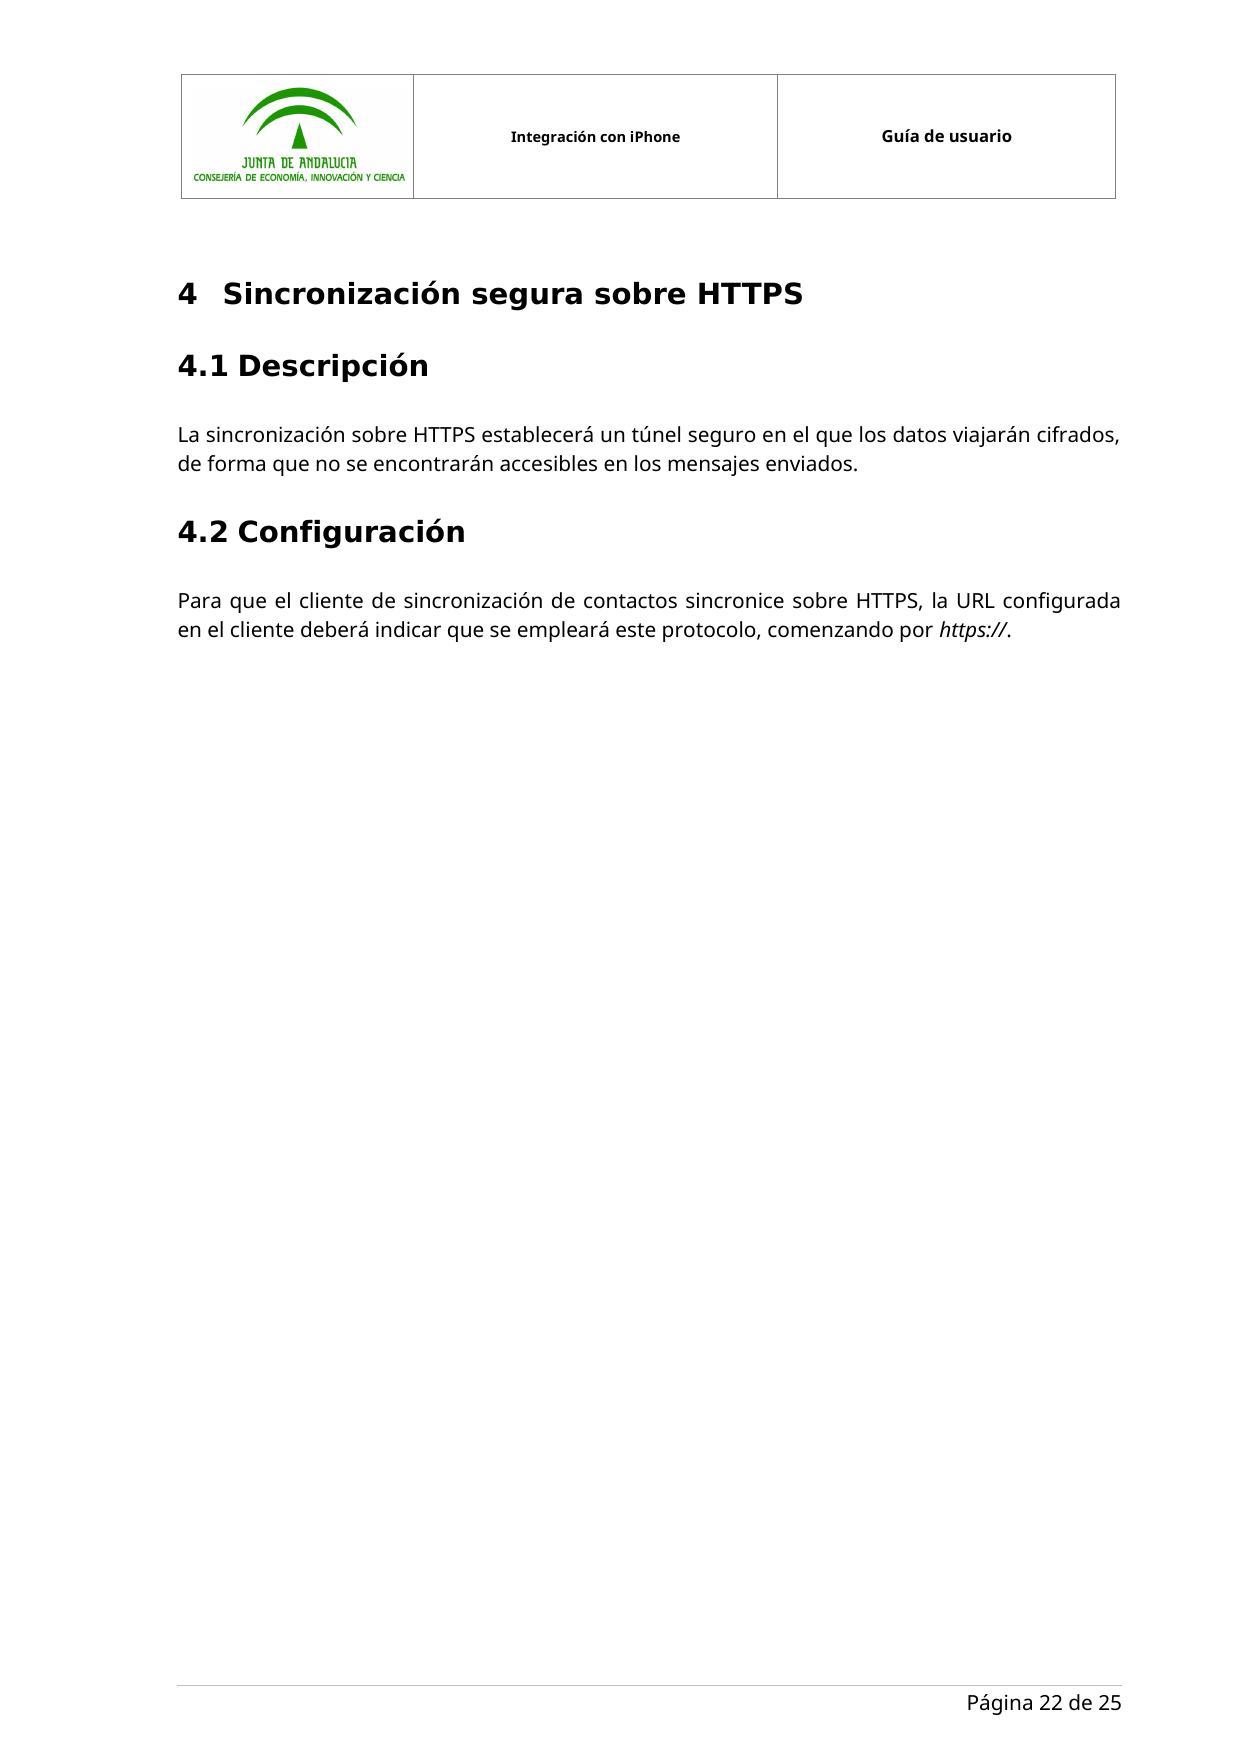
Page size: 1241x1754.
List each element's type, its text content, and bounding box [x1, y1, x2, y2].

subtitle Sincronización segura sobre HTTPS [177, 278, 1122, 312]
text La sincronización sobre HTTPS establecerá un túnel seguro en el que los datos viajarán cifrados, de forma que no se encontrarán accesibles en los mensajes enviados. [177, 421, 1122, 477]
subtitle Descripción [177, 349, 1122, 383]
picture [192, 87, 407, 186]
text Para que el cliente de sincronización de contactos sincronice sobre HTTPS, la URL configurada en el cliente deberá indicar que se empleará este protocolo, comenzando por https://. [177, 586, 1122, 643]
subtitle Configuración [177, 515, 1122, 549]
